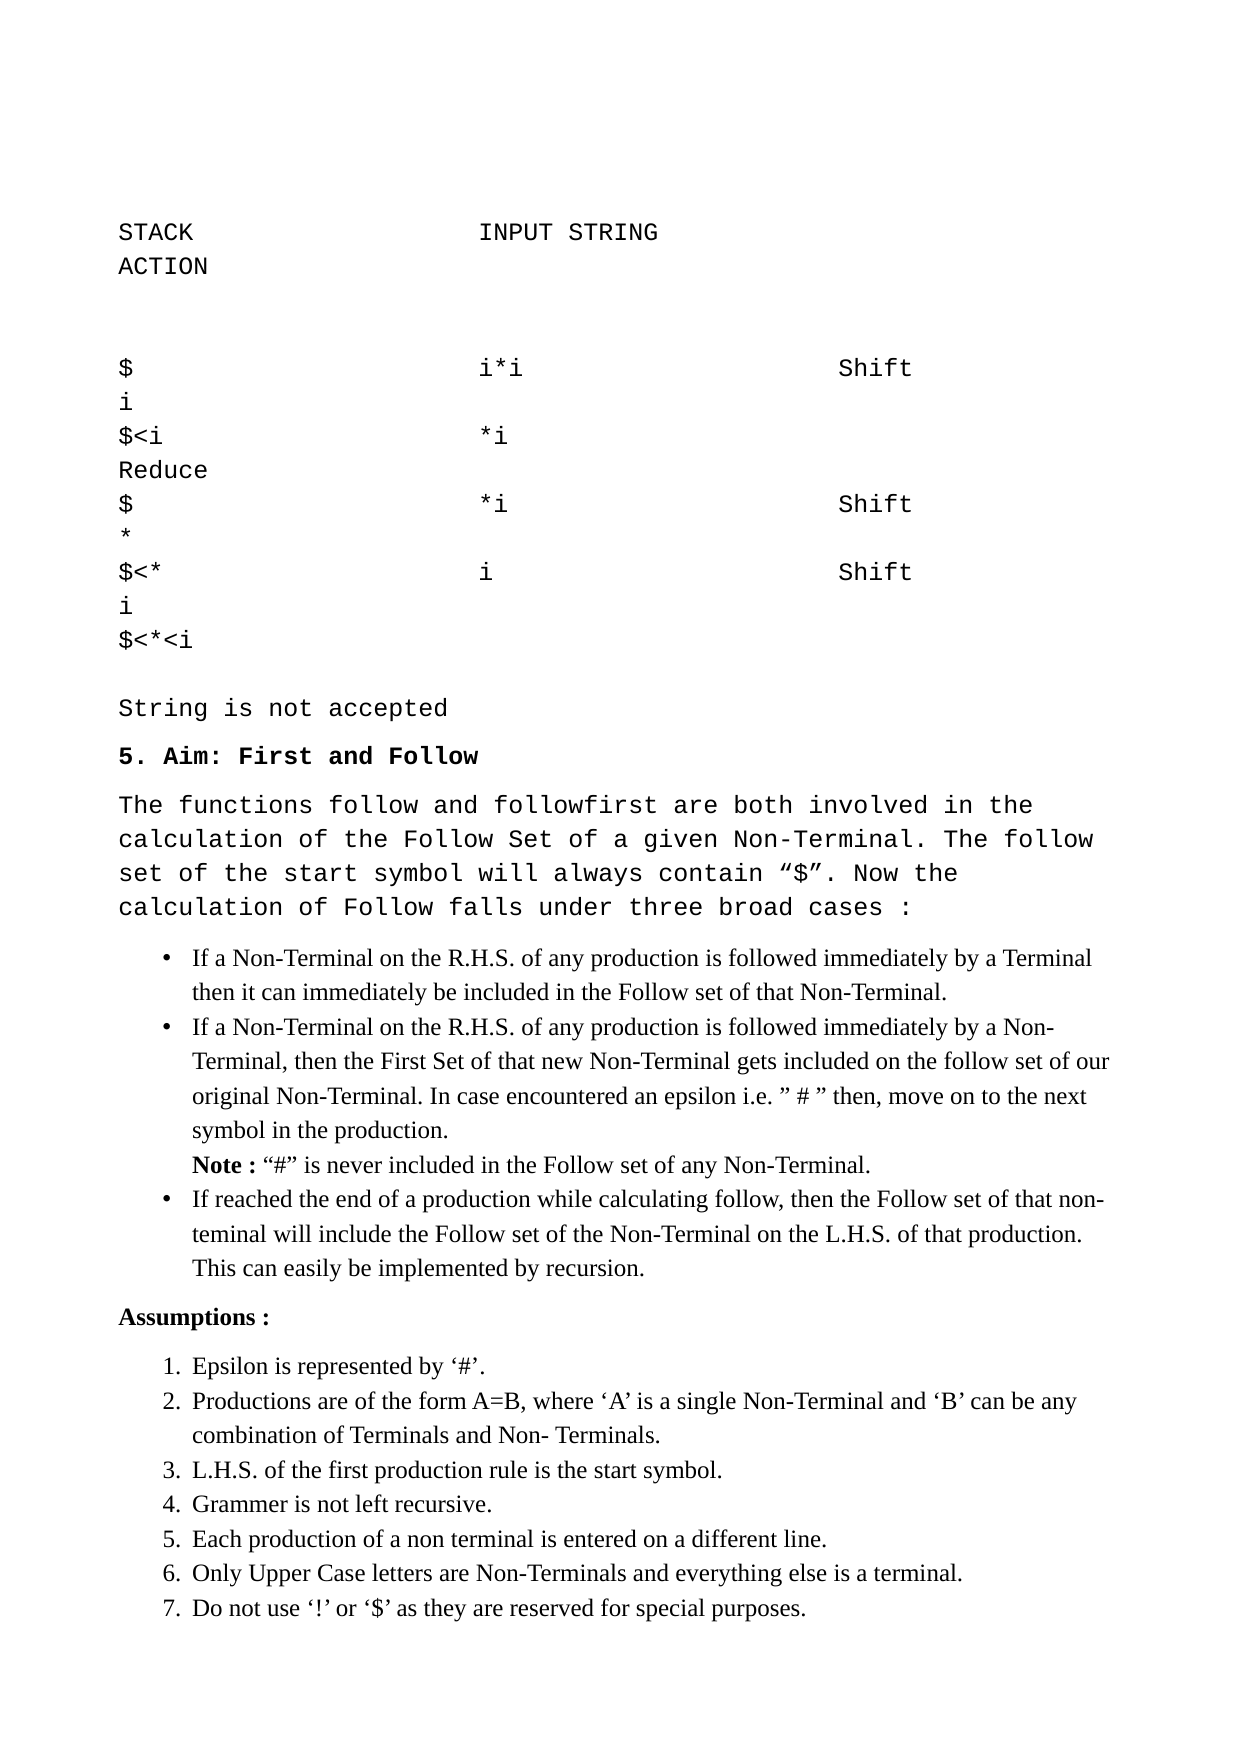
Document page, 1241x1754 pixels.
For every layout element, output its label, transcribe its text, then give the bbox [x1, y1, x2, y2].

text Assumptions : [118, 1302, 1122, 1331]
list If a Non-Terminal on the R.H.S. of any production is followed immediately by a Terminal then it can immediately be included in the Follow set of that Non-Terminal. [162, 943, 1122, 1006]
list Do not use ‘!’ or ‘$’ as they are reserved for special purposes. [162, 1593, 1122, 1621]
list If reached the end of a production while calculating follow, then the Follow set of that non-teminal will include the Follow set of the Non-Terminal on the L.H.S. of that production. This can easily be implemented by recursion. [162, 1184, 1122, 1282]
text 5. Aim: First and Follow [118, 744, 1122, 772]
text STACK INPUT STRING ACTION $ i*i Shift i $<i *i Reduce $ *i Shift * $<* i Shift i $<*<i String is not accepted [118, 118, 1122, 724]
list Productions are of the form A=B, where ‘A’ is a single Non-Terminal and ‘B’ can be any combination of Terminals and Non- Terminals. [162, 1386, 1122, 1449]
text The functions follow and followfirst are both involved in the calculation of the Follow Set of a given Non-Terminal. The follow set of the start symbol will always contain “$”. Now the calculation of Follow falls under three broad cases : [118, 792, 1122, 923]
list If a Non-Terminal on the R.H.S. of any production is followed immediately by a Non-Terminal, then the First Set of that new Non-Terminal gets included on the follow set of our original Non-Terminal. In case encountered an epsilon i.e. ” # ” then, move on to the next symbol in the production. Note : “#” is never included in the Follow set of any Non-Terminal. [162, 1012, 1122, 1178]
list Each production of a non terminal is entered on a different line. [162, 1524, 1122, 1552]
list Epsilon is represented by ‘#’. [162, 1351, 1122, 1380]
list Only Upper Case letters are Non-Terminals and everything else is a terminal. [162, 1558, 1122, 1587]
list L.H.S. of the first production rule is the start symbol. [162, 1455, 1122, 1483]
list Grammer is not left recursive. [162, 1489, 1122, 1518]
